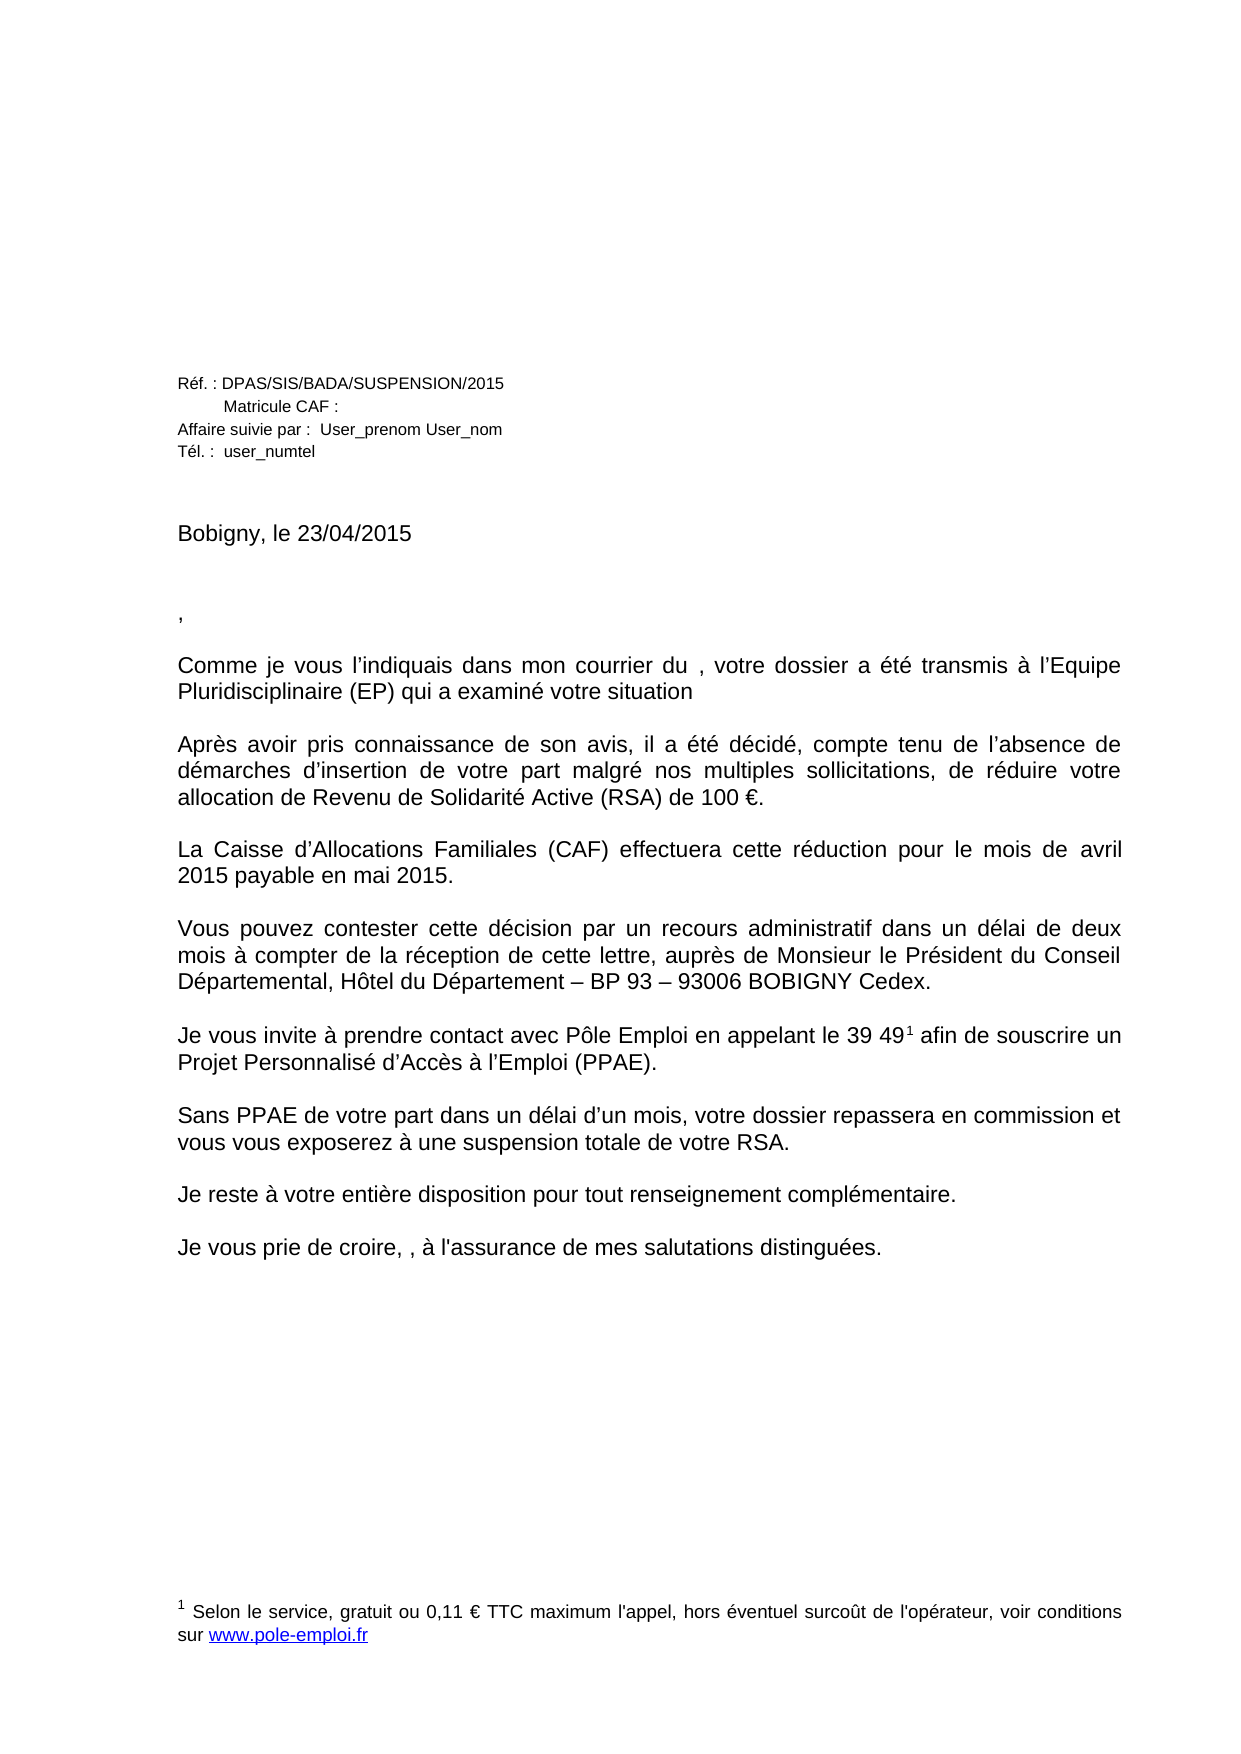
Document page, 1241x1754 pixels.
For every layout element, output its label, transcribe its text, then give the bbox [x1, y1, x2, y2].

text Je reste à votre entière disposition pour tout renseignement complémentaire. [177, 1181, 1122, 1207]
table_cell [650, 371, 1122, 546]
table_header [650, 233, 1122, 271]
text , [177, 599, 1122, 625]
text Après avoir pris connaissance de son avis, il a été décidé, compte tenu de l’absence de démarches d’insertion de votre part malgré nos multiples sollicitations, de réduire votre allocation de Revenu de Solidarité Active (RSA) de 100 €. [177, 731, 1122, 810]
text La Caisse d’Allocations Familiales (CAF) effectuera cette réduction pour le mois de avril 2015 payable en mai 2015. [177, 836, 1122, 889]
table_cell [177, 271, 649, 371]
text Comme je vous l’indiquais dans mon courrier du , votre dossier a été transmis à l’Equipe Pluridisciplinaire (EP) qui a examiné votre situation [177, 652, 1122, 704]
text Je vous invite à prendre contact avec Pôle Emploi en appelant le 39 491 afin de souscrire un Projet Personnalisé d’Accès à l’Emploi (PPAE). [177, 1021, 1122, 1076]
text Je vous prie de croire, , à l'assurance de mes salutations distinguées. [177, 1234, 1122, 1260]
table_cell [650, 271, 1122, 371]
text Vous pouvez contester cette décision par un recours administratif dans un délai de deux mois à compter de la réception de cette lettre, auprès de Monsieur le Président du Conseil Départemental, Hôtel du Département – BP 93 – 93006 BOBIGNY Cedex. [177, 915, 1122, 994]
table_cell Réf. : DPAS/SIS/BADA/SUSPENSION/2015 Matricule CAF : Affaire suivie par : user_prenom user_nom Tél. : user_numtel Bobigny, le 23/04/2015 [177, 371, 649, 546]
text Sans PPAE de votre part dans un délai d’un mois, votre dossier repassera en commission et vous vous exposerez à une suspension totale de votre RSA. [177, 1102, 1122, 1155]
table_header [177, 233, 649, 271]
